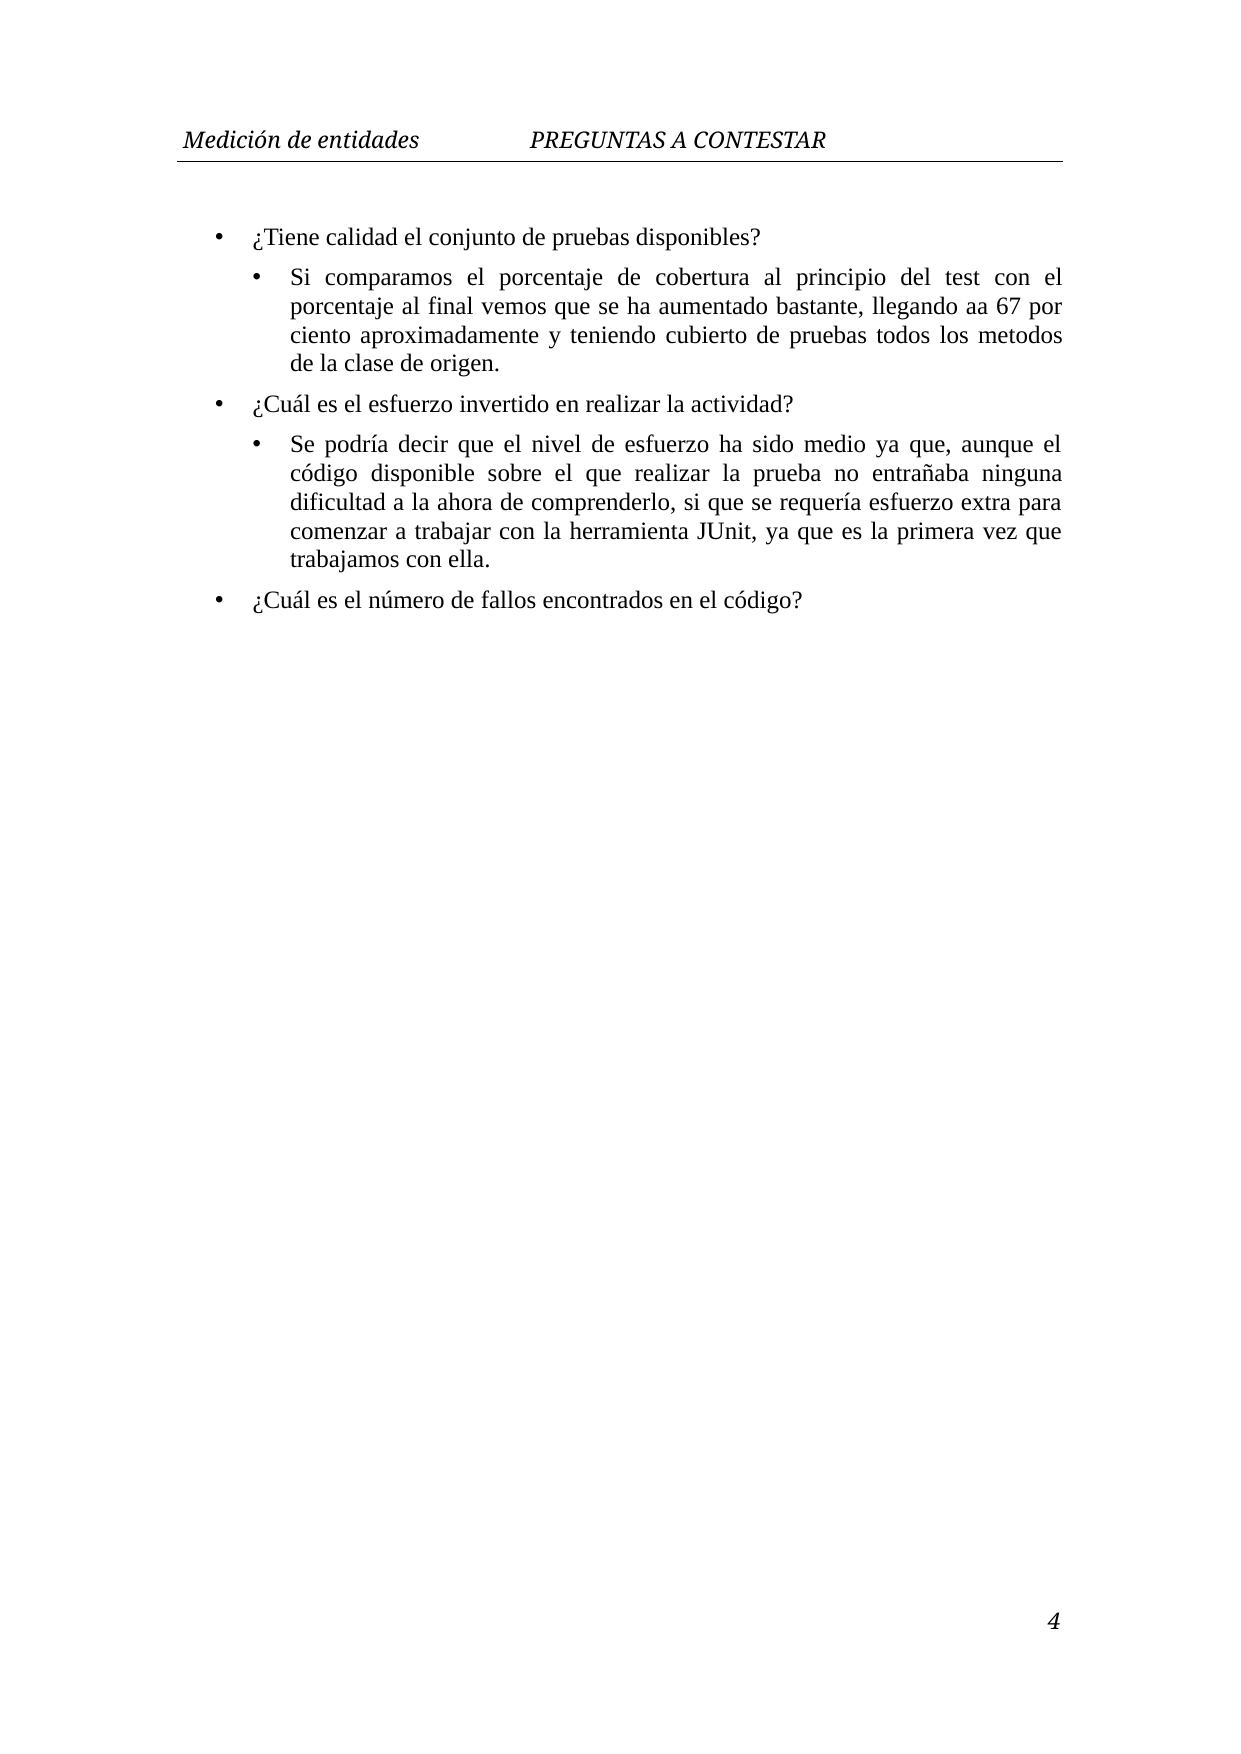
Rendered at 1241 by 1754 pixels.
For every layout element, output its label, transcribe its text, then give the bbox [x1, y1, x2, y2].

list Si comparamos el porcentaje de cobertura al principio del test con el porcentaje al final vemos que se ha aumentado bastante, llegando aa 67 por ciento aproximadamente y teniendo cubierto de pruebas todos los metodos de la clase de origen. [252, 262, 1063, 377]
list ¿Tiene calidad el conjunto de pruebas disponibles? [215, 222, 1063, 250]
list Se podría decir que el nivel de esfuerzo ha sido medio ya que, aunque el código disponible sobre el que realizar la prueba no entrañaba ninguna dificultad a la ahora de comprenderlo, si que se requería esfuerzo extra para comenzar a trabajar con la herramienta JUnit, ya que es la primera vez que trabajamos con ella. [252, 429, 1063, 573]
list ¿Cuál es el esfuerzo invertido en realizar la actividad? [215, 389, 1063, 418]
list ¿Cuál es el número de fallos encontrados en el código? [215, 585, 1063, 614]
